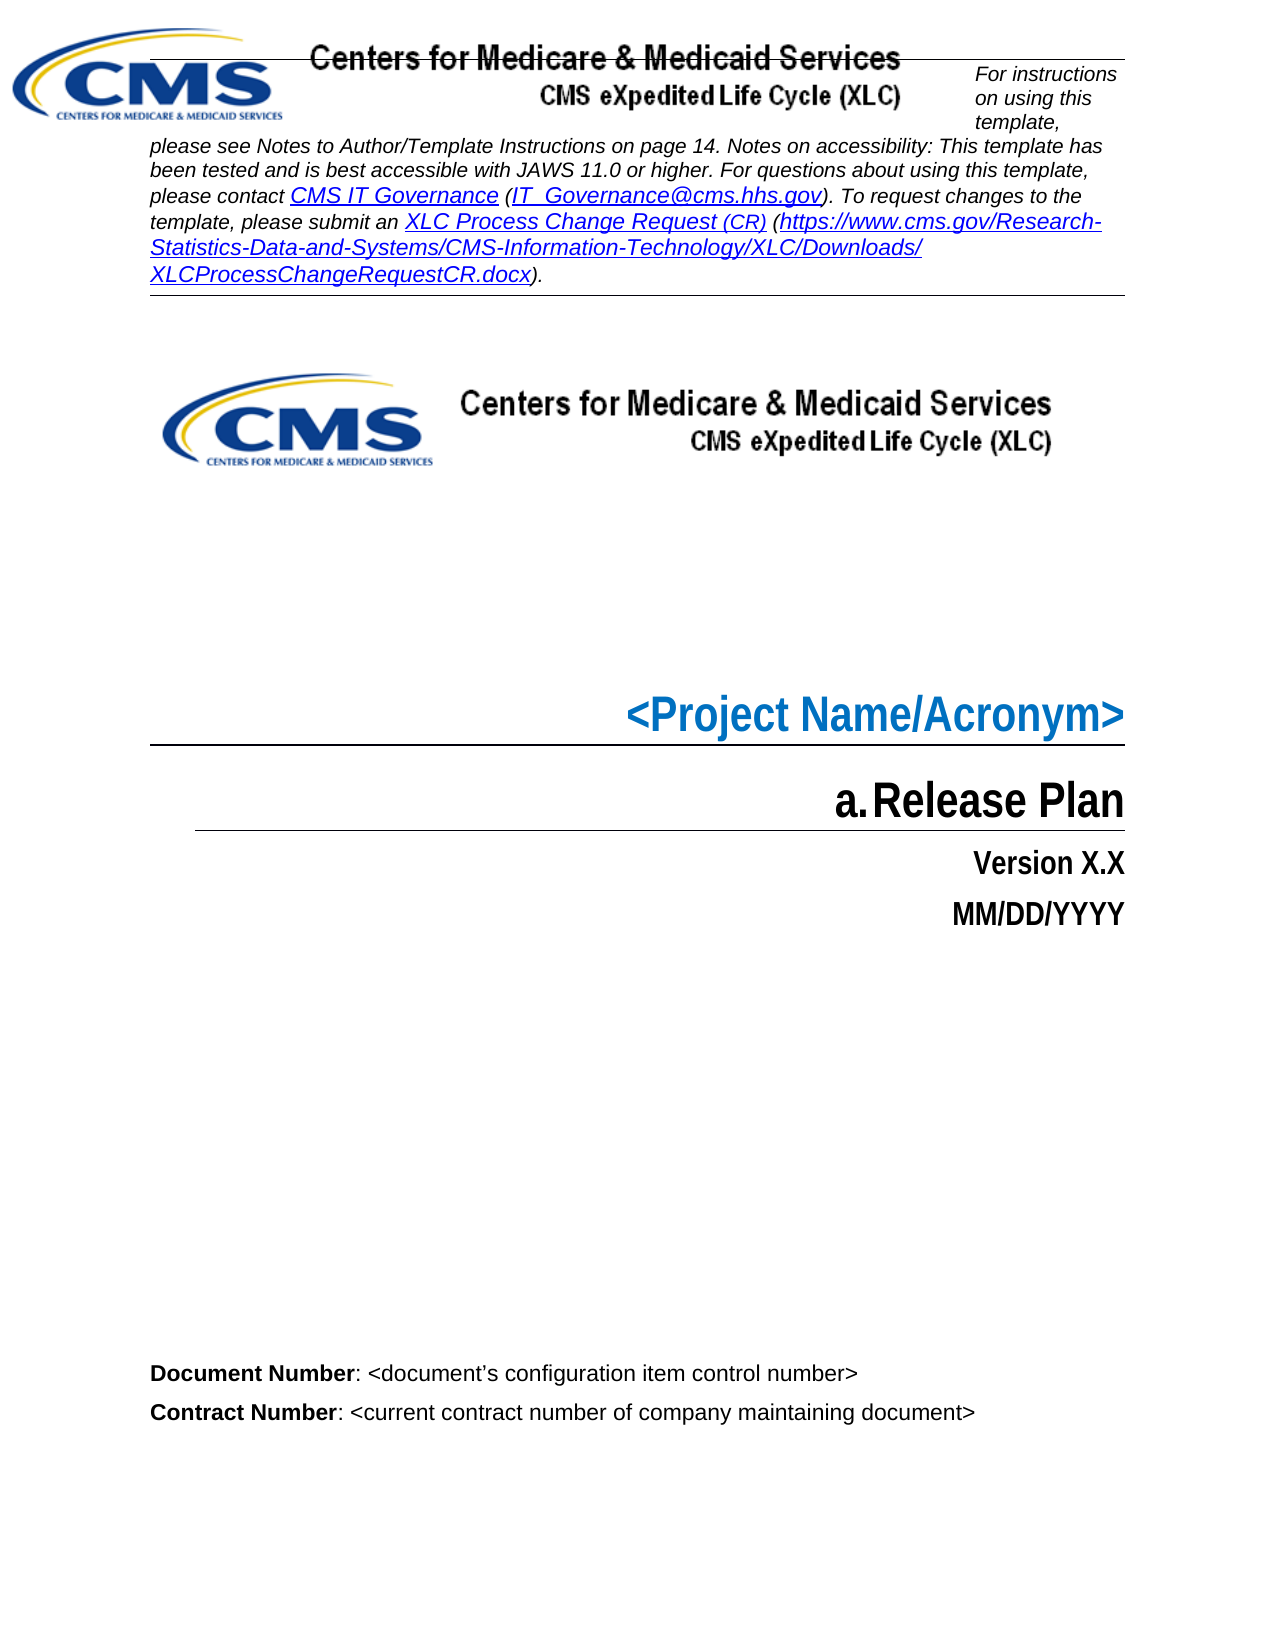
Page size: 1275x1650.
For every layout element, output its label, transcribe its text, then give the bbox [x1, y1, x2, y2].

text <Project Name/Acronym> [150, 685, 1125, 744]
text For instructions on using this template, please see Notes to Author/Template Instructions on page 14. Notes on accessibility: This template has been tested and is best accessible with JAWS 11.0 or higher. For questions about using this template, please contact CMS IT Governance (IT_Governance@cms.hhs.gov). To request changes to the template, please submit an XLC Process Change Request (CR) (https://www.cms.gov/Research-Statistics-Data-and-Systems/CMS-Information-Technology/XLC/Downloads/XLCProcessChangeRequestCR.docx). [150, 60, 1125, 295]
picture [150, 345, 1125, 477]
text MM/DD/YYYY [150, 894, 1125, 932]
picture [0, 0, 975, 132]
text Version X.X [150, 843, 1125, 882]
subtitle Release Plan [195, 771, 1125, 830]
text Document Number: <document’s configuration item control number> [150, 1359, 1125, 1386]
text Contract Number: <current contract number of company maintaining document> [150, 1398, 1125, 1425]
